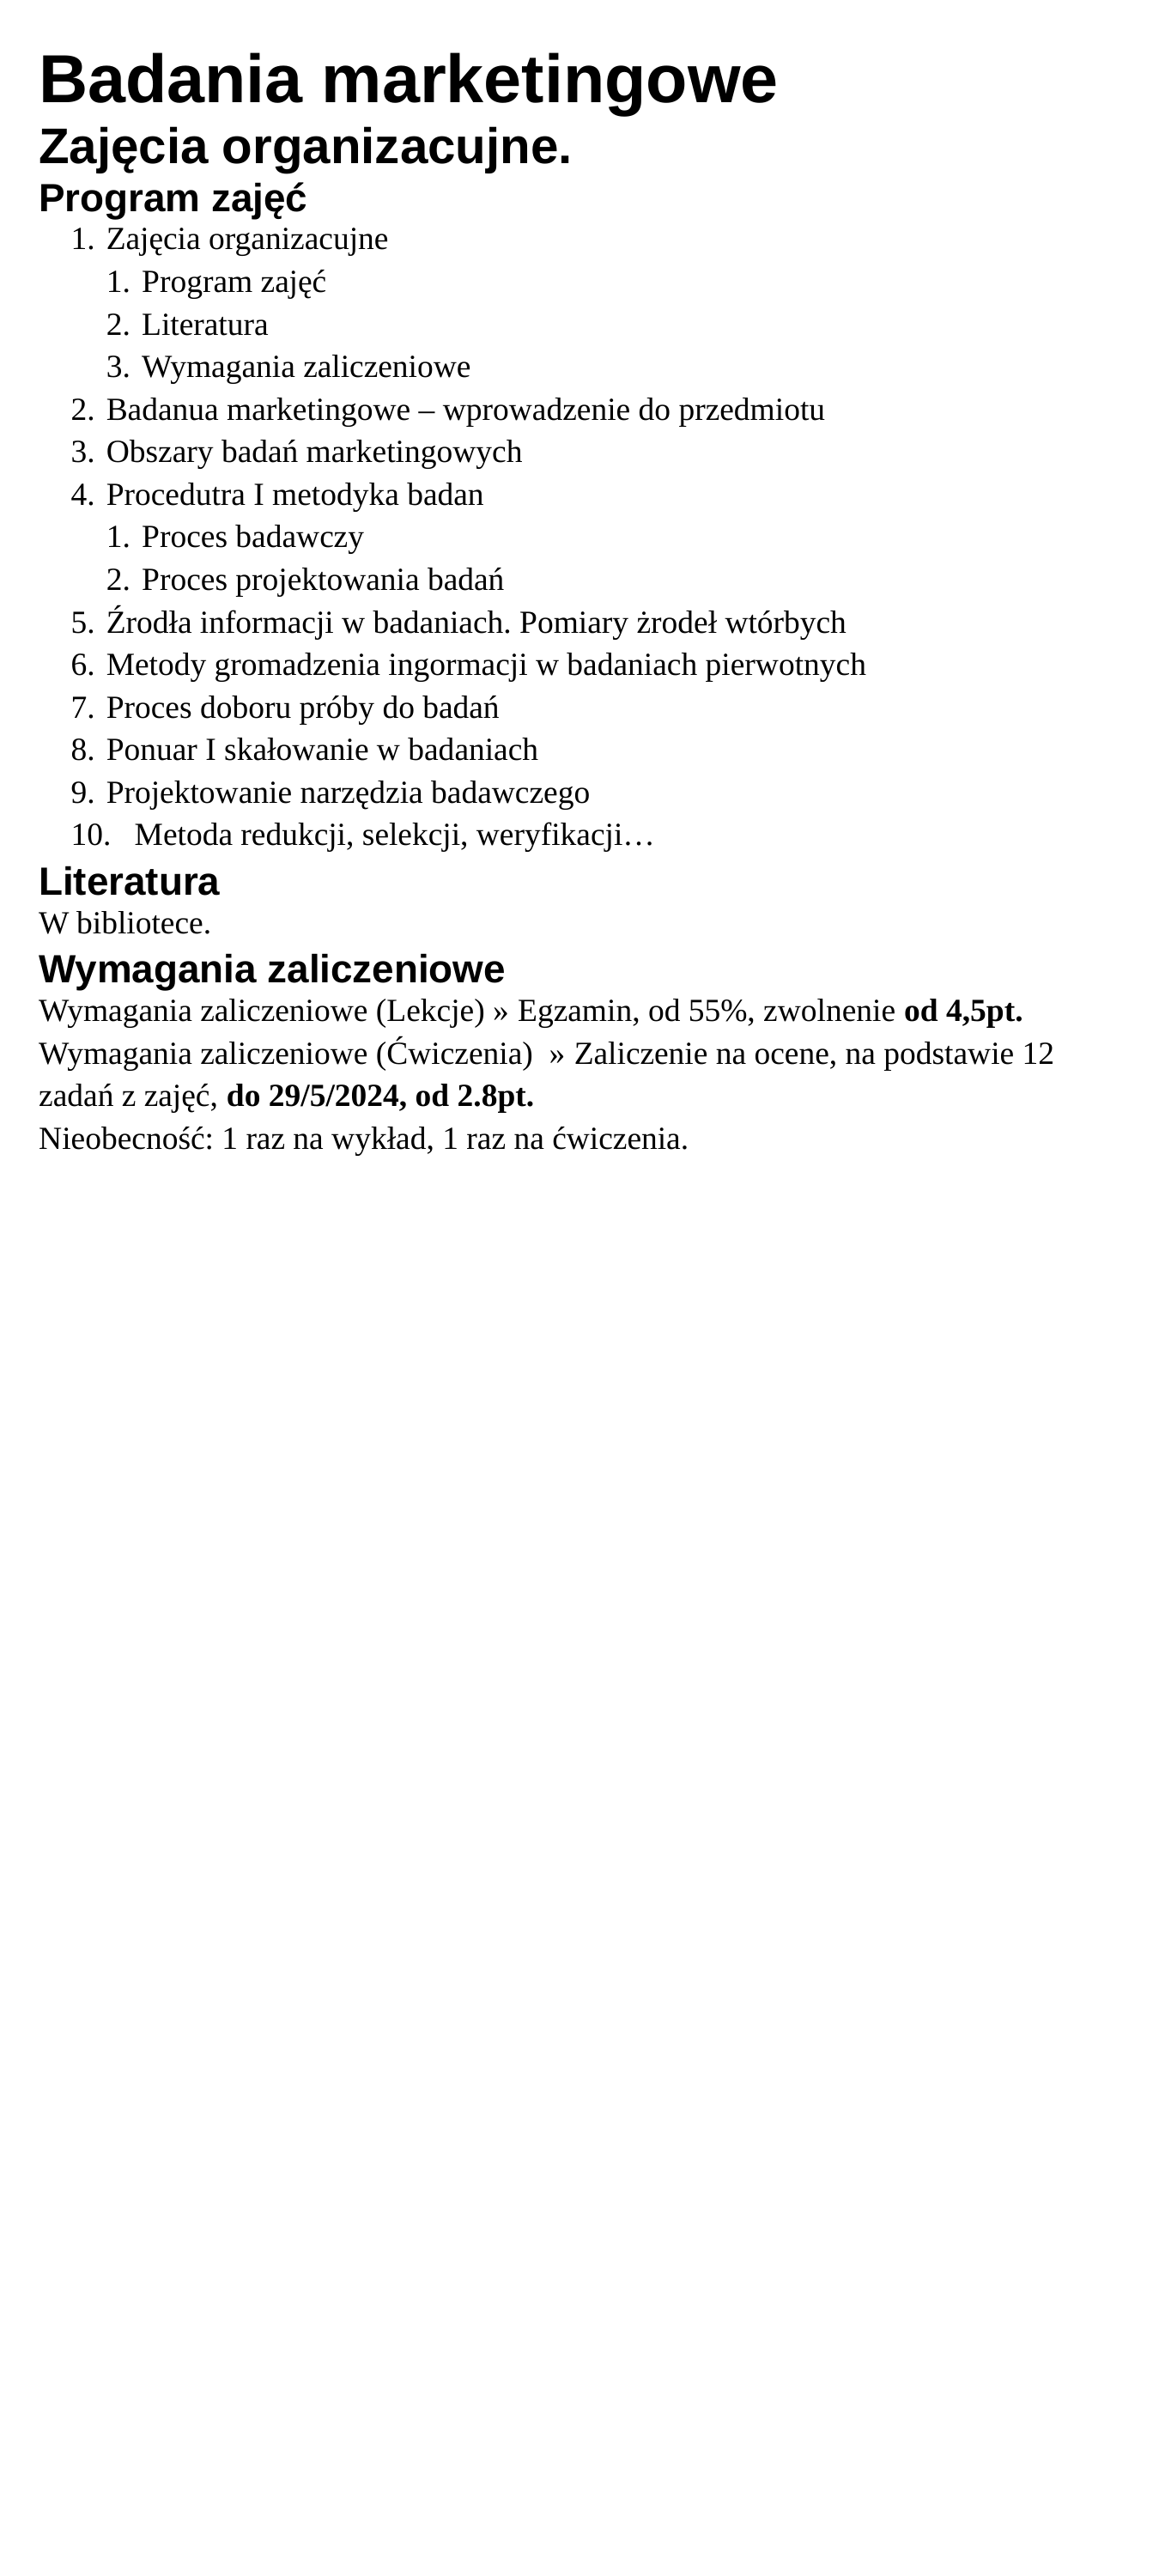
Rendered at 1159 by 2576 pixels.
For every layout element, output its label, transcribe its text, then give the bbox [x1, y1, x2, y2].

list Metody gromadzenia ingormacji w badaniach pierwotnych [70, 646, 1120, 683]
list Proces doboru próby do badań [70, 688, 1120, 725]
subtitle Wymagania zaliczeniowe [39, 946, 1120, 991]
list Źrodła informacji w badaniach. Pomiary żrodeł wtórbych [70, 603, 1120, 640]
subtitle Literatura [39, 858, 1120, 903]
subtitle Program zajęć [39, 174, 1120, 220]
list Metoda redukcji, selekcji, weryfikacji… [70, 816, 1120, 853]
list Badanua marketingowe – wprowadzenie do przedmiotu [70, 390, 1120, 427]
list Projektowanie narzędzia badawczego [70, 773, 1120, 810]
text W bibliotece. [39, 903, 1120, 940]
list Ponuar I skałowanie w badaniach [70, 731, 1120, 768]
list Obszary badań marketingowych [70, 433, 1120, 470]
list Proces projektowania badań [106, 560, 1120, 598]
text Wymagania zaliczeniowe (Ćwiczenia) » Zaliczenie na ocene, na podstawie 12 zadań z zajęć, do 29/5/2024, od 2.8pt. [39, 1034, 1120, 1114]
list Program zajęć [106, 262, 1120, 299]
title Badania marketingowe [39, 39, 1120, 117]
list Zajęcia organizacujne [70, 220, 1120, 257]
text Wymagania zaliczeniowe (Lekcje) » Egzamin, od 55%, zwolnenie od 4,5pt. [39, 991, 1120, 1029]
list Proces badawczy [106, 518, 1120, 555]
subtitle Zajęcia organizacujne. [39, 117, 1120, 174]
list Wymagania zaliczeniowe [106, 347, 1120, 385]
list Literatura [106, 305, 1120, 342]
text Nieobecność: 1 raz na wykład, 1 raz na ćwiczenia. [39, 1119, 1120, 1156]
list Procedutra I metodyka badan [70, 475, 1120, 512]
